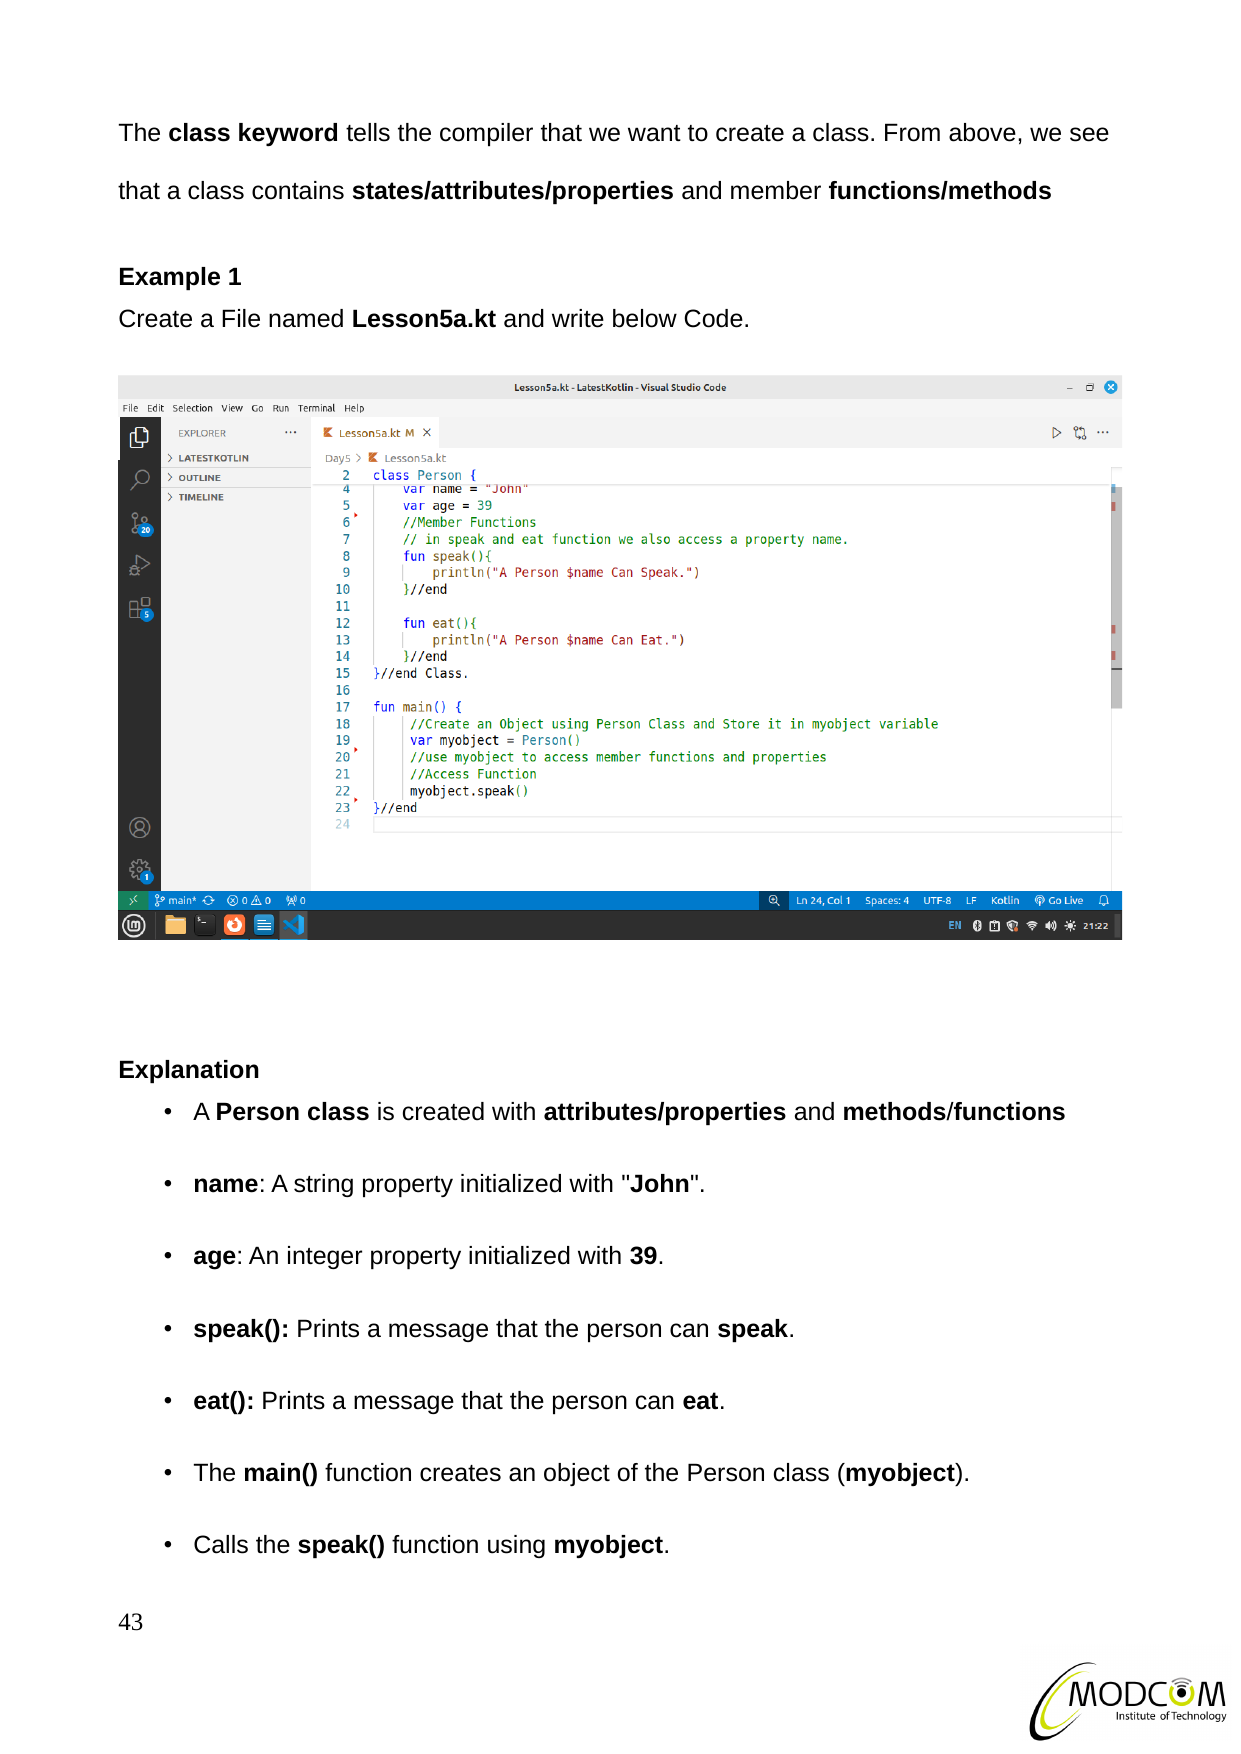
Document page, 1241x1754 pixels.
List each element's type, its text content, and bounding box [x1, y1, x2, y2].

list A Person class is created with attributes/properties and methods/functions [164, 1097, 1122, 1126]
list The main() function creates an object of the Person class (myobject). [164, 1458, 1122, 1487]
list name: A string property initialized with "John". [164, 1169, 1122, 1198]
list age: An integer property initialized with 39. [164, 1241, 1122, 1270]
list Calls the speak() function using myobject. [164, 1530, 1122, 1559]
text The class keyword tells the compiler that we want to create a class. From above, we see that a class contains states/attributes/properties and member functions/methods [118, 118, 1122, 204]
subtitle Explanation [118, 1055, 1122, 1084]
subtitle Example 1 [118, 262, 1122, 291]
list speak(): Prints a message that the person can speak. [164, 1313, 1122, 1342]
picture [118, 375, 1123, 940]
picture [1020, 1644, 1233, 1741]
text Create a File named Lesson5a.kt and write below Code. [118, 303, 1122, 332]
list eat(): Prints a message that the person can eat. [164, 1386, 1122, 1415]
